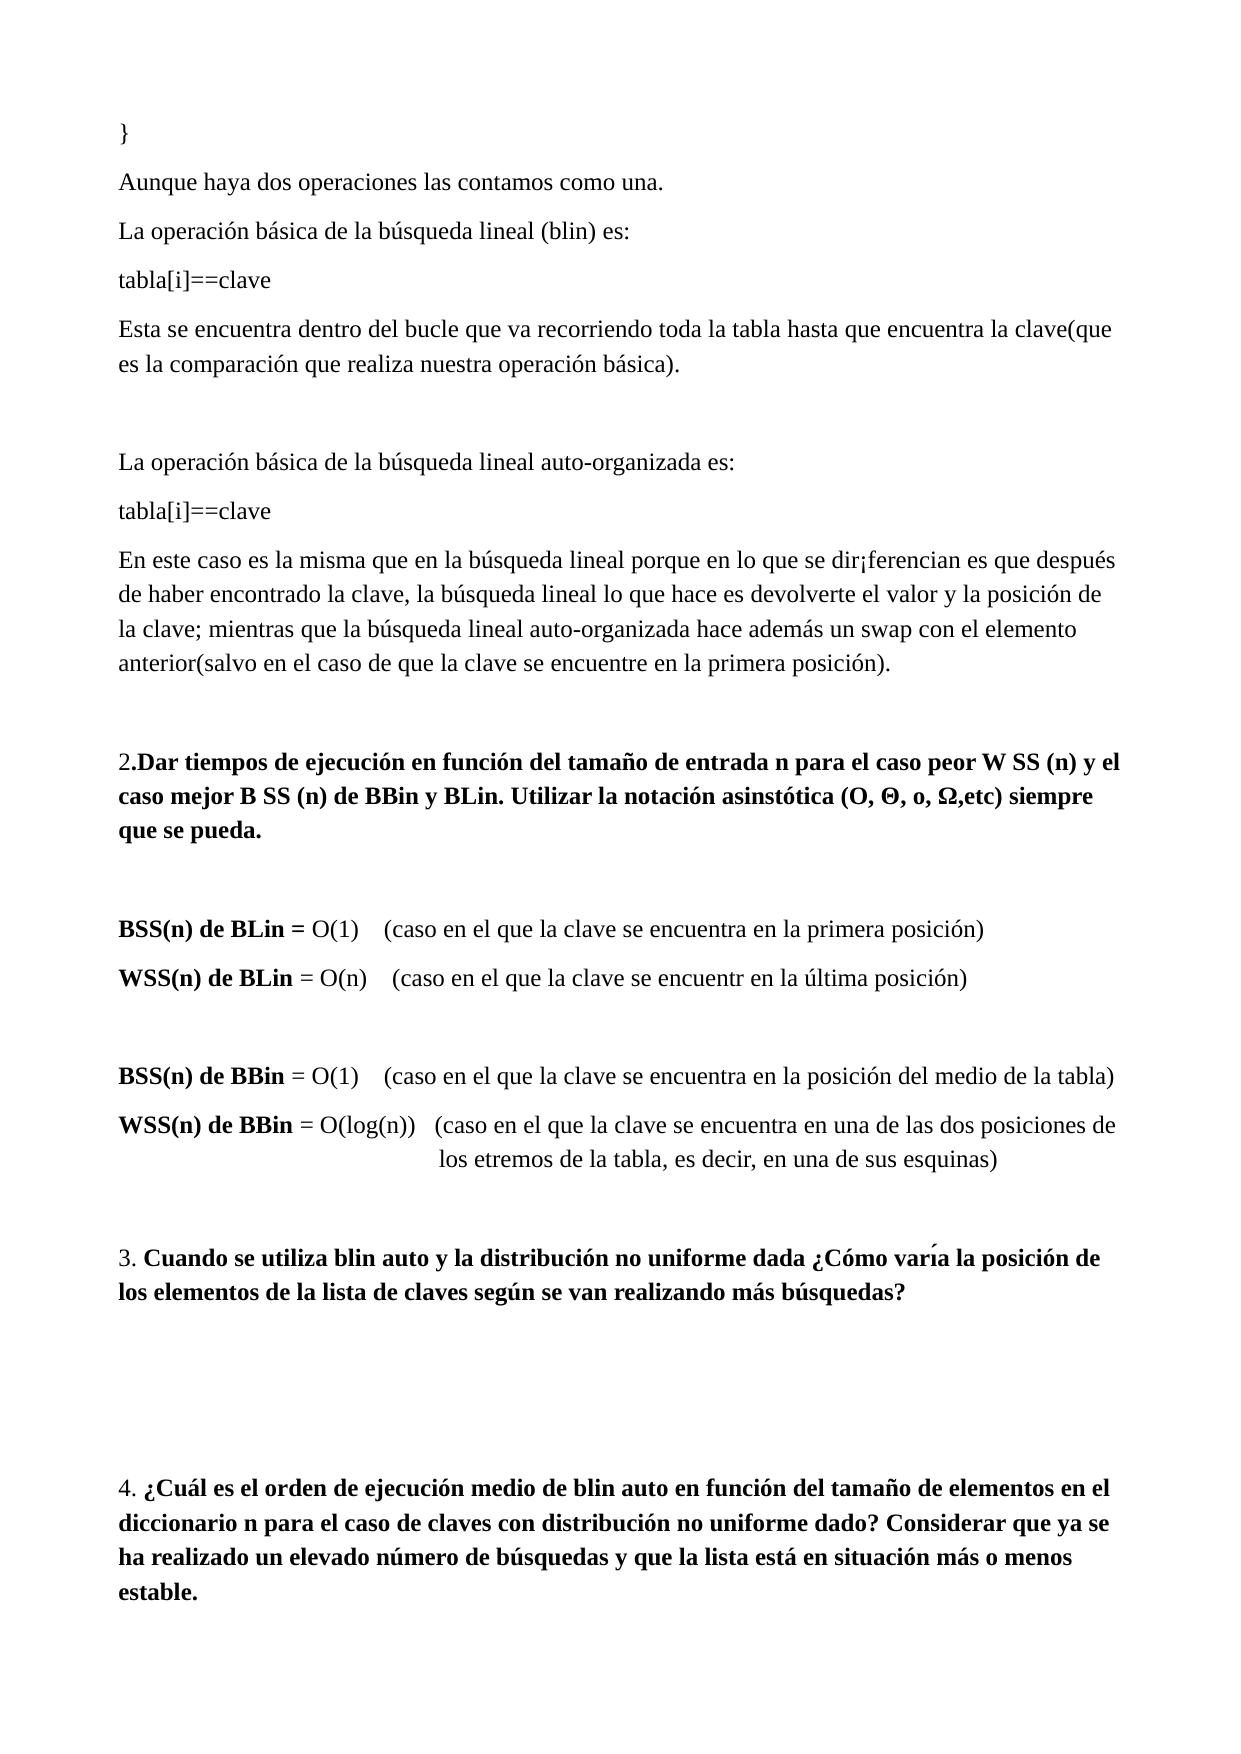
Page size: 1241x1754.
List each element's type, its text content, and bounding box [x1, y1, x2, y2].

text } [118, 118, 1122, 147]
text La operación básica de la búsqueda lineal (blin) es: [118, 216, 1122, 245]
text La operación básica de la búsqueda lineal auto-organizada es: [118, 447, 1122, 476]
text BSS(n) de BBin = O(1) (caso en el que la clave se encuentra en la posición del medio de la tabla) [118, 1061, 1122, 1090]
text 3. Cuando se utiliza blin auto y la distribución no uniforme dada ¿Cómo varı́a la posición de los elementos de la lista de claves según se van realizando más búsquedas? [118, 1243, 1122, 1306]
text Aunque haya dos operaciones las contamos como una. [118, 167, 1122, 196]
text WSS(n) de BLin = O(n) (caso en el que la clave se encuentr en la última posición) [118, 963, 1122, 992]
text tabla[i]==clave [118, 265, 1122, 294]
text 2.Dar tiempos de ejecución en función del tamaño de entrada n para el caso peor W SS (n) y el caso mejor B SS (n) de BBin y BLin. Utilizar la notación asinstótica (O, Θ, o, Ω,etc) siempre que se pueda. [118, 747, 1122, 844]
text En este caso es la misma que en la búsqueda lineal porque en lo que se dir¡ferencian es que después de haber encontrado la clave, la búsqueda lineal lo que hace es devolverte el valor y la posición de la clave; mientras que la búsqueda lineal auto-organizada hace además un swap con el elemento anterior(salvo en el caso de que la clave se encuentre en la primera posición). [118, 545, 1122, 677]
text tabla[i]==clave [118, 496, 1122, 525]
text 4. ¿Cuál es el orden de ejecución medio de blin auto en función del tamaño de elementos en el diccionario n para el caso de claves con distribución no uniforme dado? Considerar que ya se ha realizado un elevado número de búsquedas y que la lista está en situación más o menos estable. [118, 1473, 1122, 1606]
text WSS(n) de BBin = O(log(n)) (caso en el que la clave se encuentra en una de las dos posiciones de los etremos de la tabla, es decir, en una de sus esquinas) [118, 1110, 1122, 1173]
text BSS(n) de BLin = O(1) (caso en el que la clave se encuentra en la primera posición) [118, 914, 1122, 942]
text Esta se encuentra dentro del bucle que va recorriendo toda la tabla hasta que encuentra la clave(que es la comparación que realiza nuestra operación básica). [118, 314, 1122, 378]
